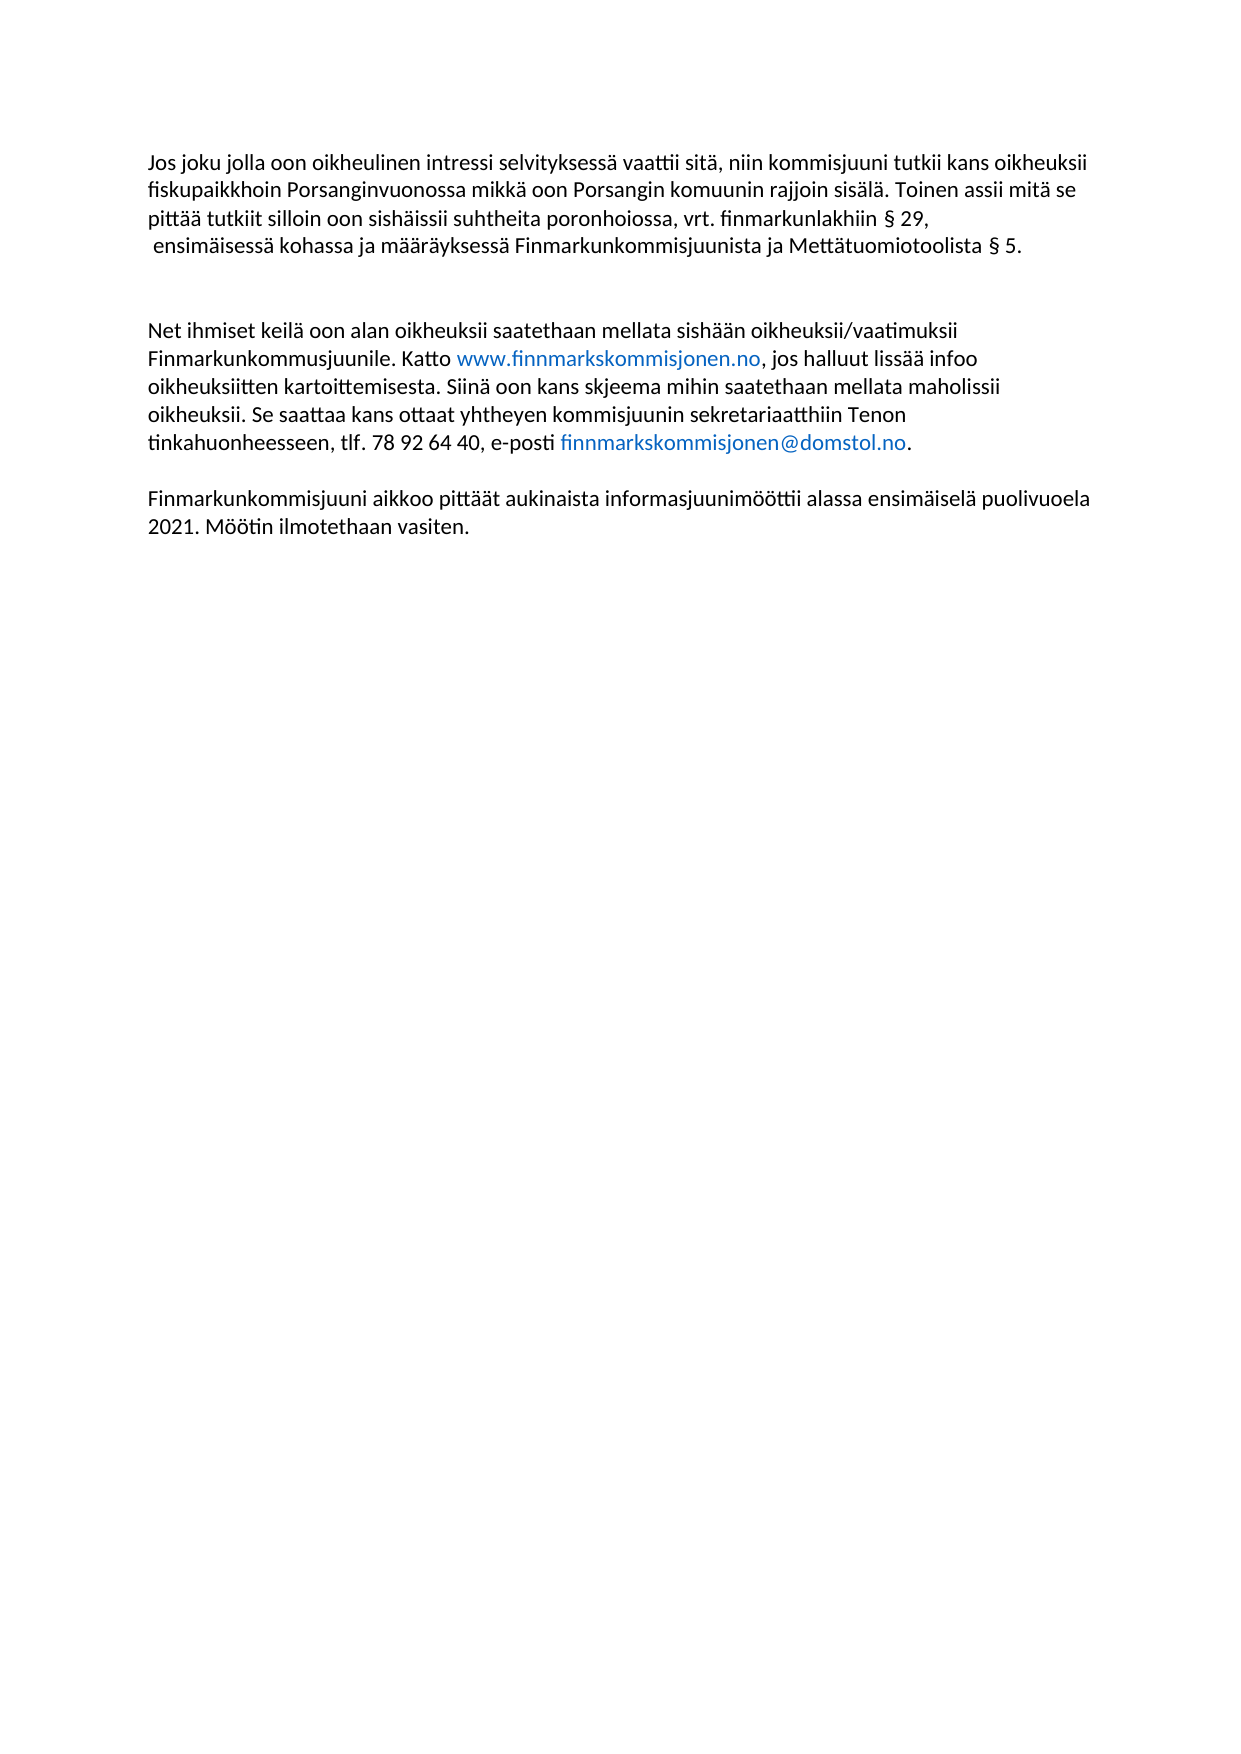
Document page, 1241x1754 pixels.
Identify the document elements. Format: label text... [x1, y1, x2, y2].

text Net ihmiset keilä oon alan oikheuksii saatethaan mellata sishään oikheuksii/vaatimuksii Finmarkunkommusjuunile. Katto www.finnmarkskommisjonen.no, jos halluut lissää infoo oikheuksiitten kartoittemisesta. Siinä oon kans skjeema mihin saatethaan mellata maholissii oikheuksii. Se saattaa kans ottaat yhtheyen kommisjuunin sekretariaatthiin Tenon tinkahuonheesseen, tlf. 78 92 64 40, e-posti finnmarkskommisjonen@domstol.no. [148, 316, 1093, 456]
text ensimäisessä kohassa ja määräyksessä Finmarkunkommisjuunista ja Mettätuomiotoolista § 5. [148, 232, 1093, 260]
text Finmarkunkommisjuuni aikkoo pittäät aukinaista informasjuunimööttii alassa ensimäiselä puolivuoela 2021. Möötin ilmotethaan vasiten. [148, 484, 1093, 540]
text Jos joku jolla oon oikheulinen intressi selvityksessä vaattii sitä, niin kommisjuuni tutkii kans oikheuksii fiskupaikkhoin Porsanginvuonossa mikkä oon Porsangin komuunin rajjoin sisälä. Toinen assii mitä se pittää tutkiit silloin oon sishäissii suhtheita poronhoiossa, vrt. finmarkunlakhiin § 29, [148, 148, 1093, 232]
